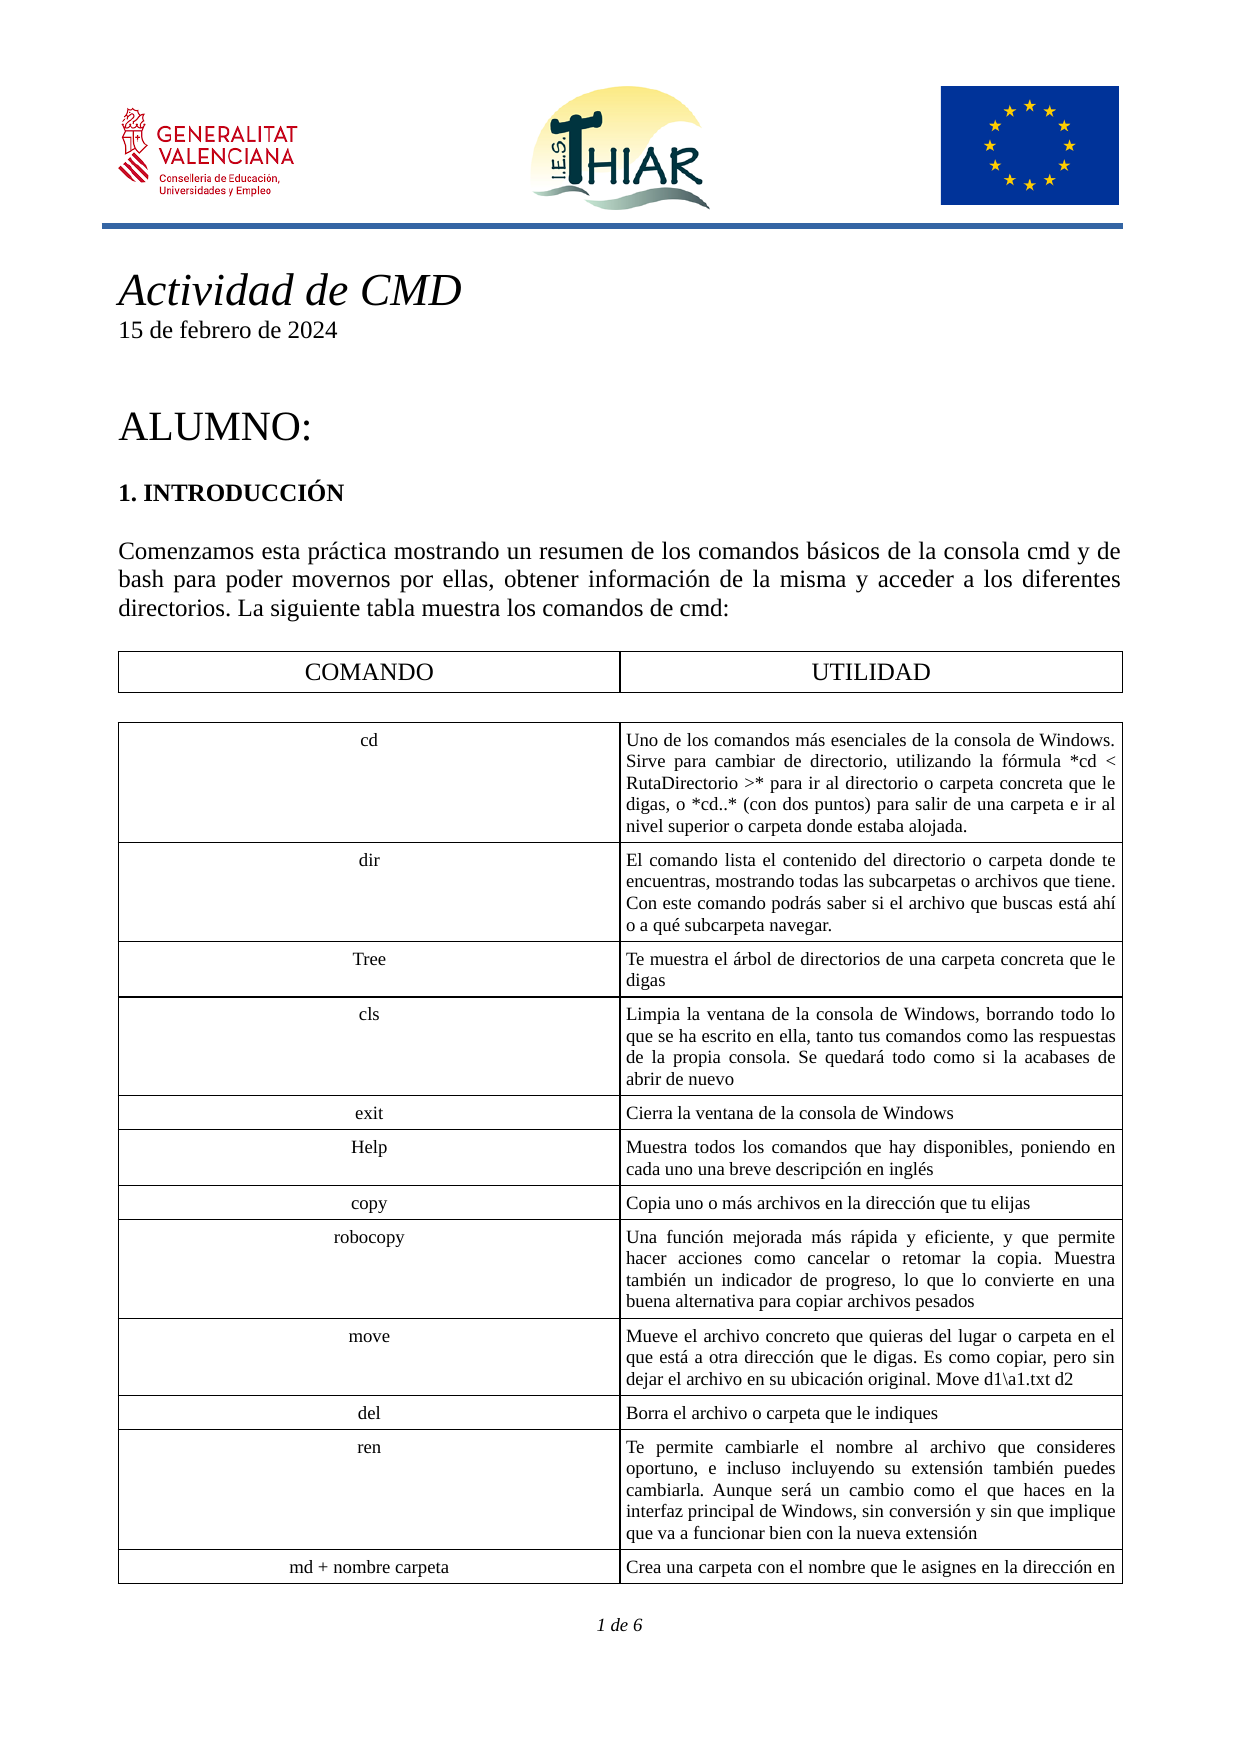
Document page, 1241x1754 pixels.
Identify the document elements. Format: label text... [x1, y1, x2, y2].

text Comenzamos esta práctica mostrando un resumen de los comandos básicos de la consola cmd y de bash para poder movernos por ellas, obtener información de la misma y acceder a los diferentes directorios. La siguiente tabla muestra los comandos de cmd: [118, 536, 1122, 622]
table_cell El comando lista el contenido del directorio o carpeta donde te encuentras, mostrando todas las subcarpetas o archivos que tiene. Con este comando podrás saber si el archivo que buscas está ahí o a qué subcarpeta navegar. [621, 843, 1122, 941]
table_cell Una función mejorada más rápida y eficiente, y que permite hacer acciones como cancelar o retomar la copia. Muestra también un indicador de progreso, lo que lo convierte en una buena alternativa para copiar archivos pesados [621, 1220, 1122, 1318]
picture [530, 86, 710, 210]
text 1. INTRODUCCIÓN [118, 478, 1122, 507]
table_cell Muestra todos los comandos que hay disponibles, poniendo en cada uno una breve descripción en inglés [621, 1130, 1122, 1185]
table_header cd [119, 723, 619, 842]
text 15 de febrero de 2024 [118, 315, 1122, 344]
table_cell dir [119, 843, 619, 941]
table_cell Te permite cambiarle el nombre al archivo que consideres oportuno, e incluso incluyendo su extensión también puedes cambiarla. Aunque será un cambio como el que haces en la interfaz principal de Windows, sin conversión y sin que implique que va a funcionar bien con la nueva extensión [621, 1430, 1122, 1549]
table_cell move [119, 1319, 619, 1395]
table_cell del [119, 1396, 619, 1429]
table_cell copy [119, 1186, 619, 1219]
table_header UTILIDAD [621, 652, 1122, 692]
table_cell Te muestra el árbol de directorios de una carpeta concreta que le digas [621, 942, 1122, 996]
table_cell Help [119, 1130, 619, 1185]
picture [112, 103, 308, 206]
table_cell Limpia la ventana de la consola de Windows, borrando todo lo que se ha escrito en ella, tanto tus comandos como las respuestas de la propia consola. Se quedará todo como si la acabases de abrir de nuevo [621, 998, 1122, 1095]
table_cell exit [119, 1096, 619, 1129]
text Actividad de CMD [118, 263, 1122, 315]
table_cell ren [119, 1430, 619, 1549]
table_cell cls [119, 998, 619, 1095]
table_cell md + nombre carpeta [119, 1550, 619, 1583]
text ALUMNO: [118, 402, 1122, 449]
table_header Uno de los comandos más esenciales de la consola de Windows. Sirve para cambiar de directorio, utilizando la fórmula *cd < RutaDirectorio >* para ir al directorio o carpeta concreta que le digas, o *cd..* (con dos puntos) para salir de una carpeta e ir al nivel superior o carpeta donde estaba alojada. [621, 723, 1122, 842]
table_header COMANDO [119, 652, 619, 692]
table_cell Crea una carpeta con el nombre que le asignes en la dirección en [621, 1550, 1122, 1583]
table_cell robocopy [119, 1220, 619, 1318]
table_cell Cierra la ventana de la consola de Windows [621, 1096, 1122, 1129]
table_cell Tree [119, 942, 619, 996]
table_cell Copia uno o más archivos en la dirección que tu elijas [621, 1186, 1122, 1219]
table_cell Borra el archivo o carpeta que le indiques [621, 1396, 1122, 1429]
table_cell Mueve el archivo concreto que quieras del lugar o carpeta en el que está a otra dirección que le digas. Es como copiar, pero sin dejar el archivo en su ubicación original. Move d1\a1.txt d2 [621, 1319, 1122, 1395]
picture [940, 86, 1119, 205]
